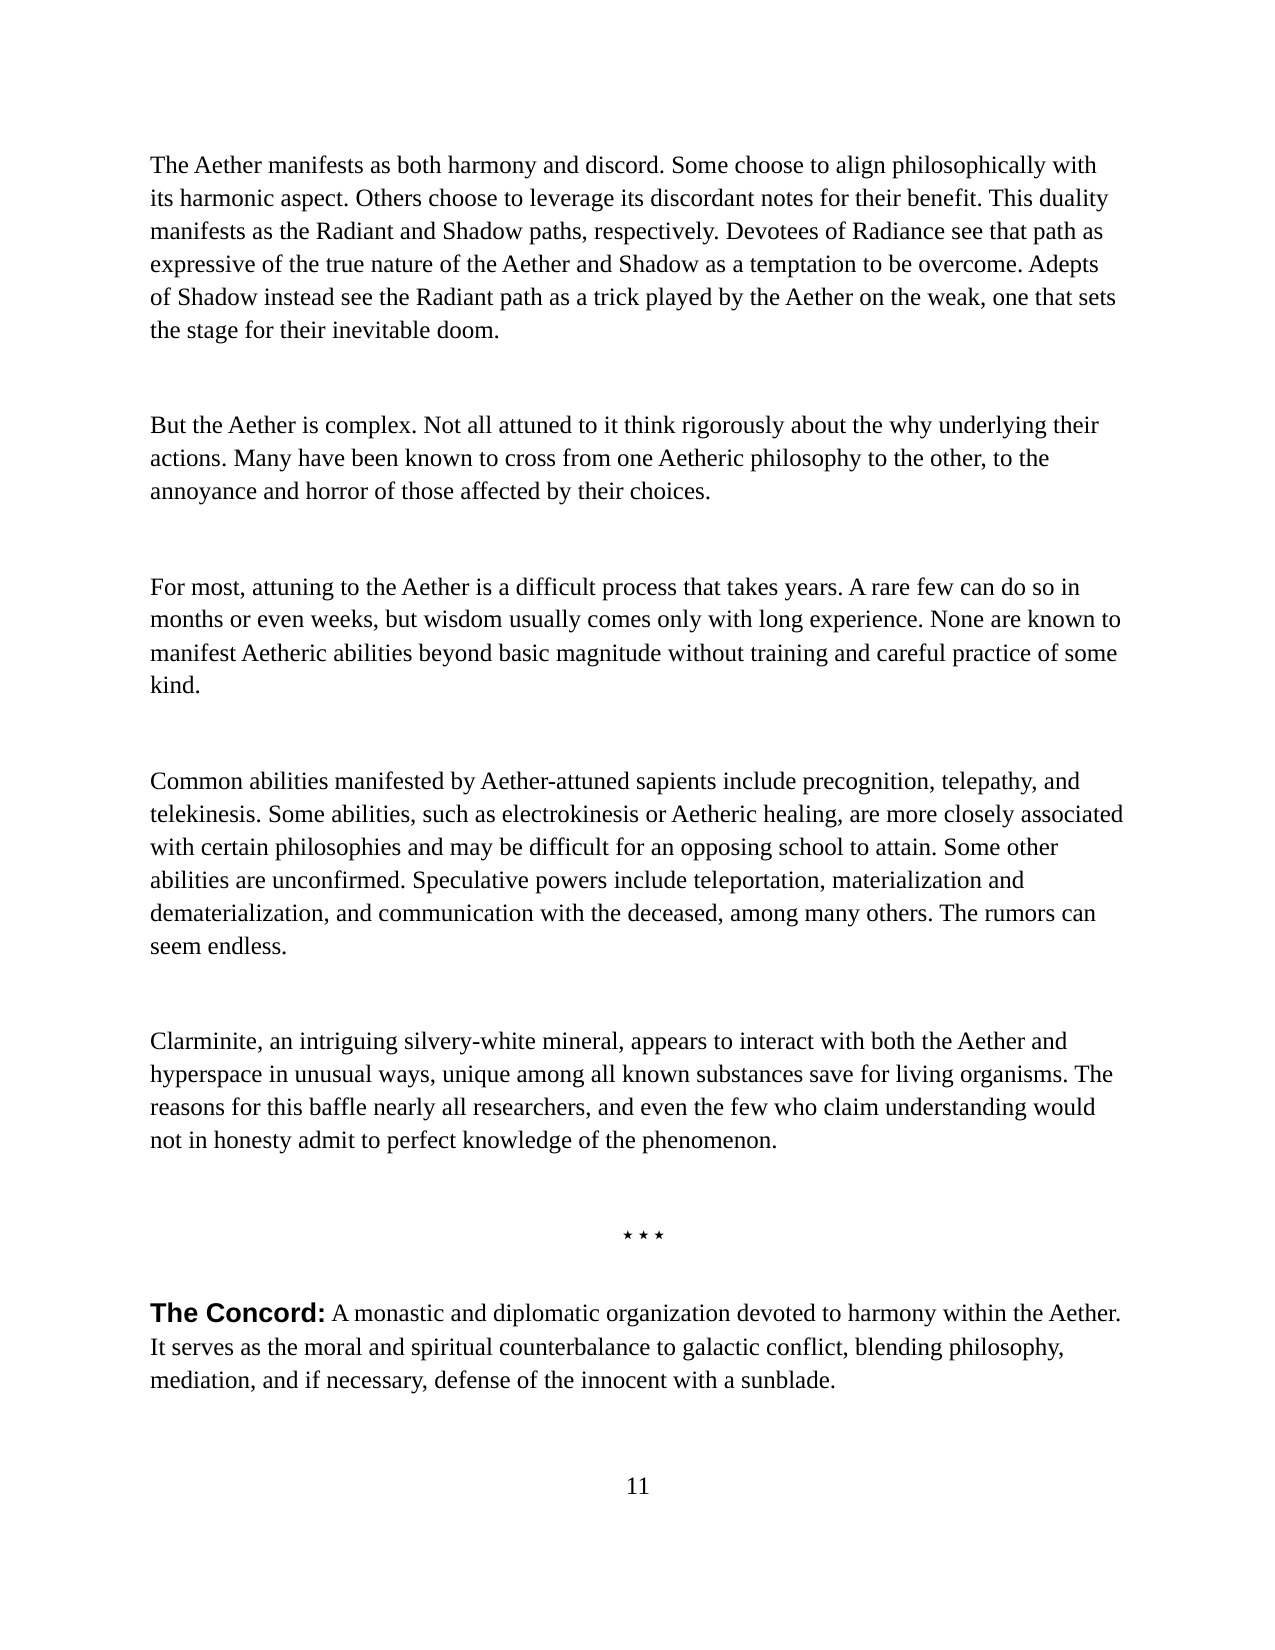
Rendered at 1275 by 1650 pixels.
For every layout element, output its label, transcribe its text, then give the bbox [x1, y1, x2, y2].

text ⋆⋆⋆ [162, 1220, 1125, 1249]
text The Aether manifests as both harmony and discord. Some choose to align philosophically with its harmonic aspect. Others choose to leverage its discordant notes for their benefit. This duality manifests as the Radiant and Shadow paths, respectively. Devotees of Radiance see that path as expressive of the true nature of the Aether and Shadow as a temptation to be overcome. Adepts of Shadow instead see the Radiant path as a trick played by the Aether on the weak, one that sets the stage for their inevitable doom. [150, 150, 1125, 344]
text Common abilities manifested by Aether-attuned sapients include precognition, telepathy, and telekinesis. Some abilities, such as electrokinesis or Aetheric healing, are more closely associated with certain philosophies and may be difficult for an opposing school to attain. Some other abilities are unconfirmed. Speculative powers include teleportation, materialization and dematerialization, and communication with the deceased, among many others. The rumors can seem endless. [150, 766, 1125, 960]
text But the Aether is complex. Not all attuned to it think rigorously about the why underlying their actions. Many have been known to cross from one Aetheric philosophy to the other, to the annoyance and horror of those affected by their choices. [150, 410, 1125, 505]
subtitle The Concord: [150, 1297, 326, 1328]
text A monastic and diplomatic organization devoted to harmony within the Aether. It serves as the moral and spiritual counterbalance to galactic conflict, blending philosophy, mediation, and if necessary, defense of the innocent with a sunblade. [150, 1297, 1125, 1394]
text For most, attuning to the Aether is a difficult process that takes years. A rare few can do so in months or even weeks, but wisdom usually comes only with long experience. None are known to manifest Aetheric abilities beyond basic magnitude without training and careful practice of some kind. [150, 572, 1125, 699]
text Clarminite, an intriguing silvery-white mineral, appears to interact with both the Aether and hyperspace in unusual ways, unique among all known substances save for living organisms. The reasons for this baffle nearly all researchers, and even the few who claim understanding would not in honesty admit to perfect knowledge of the phenomenon. [150, 1026, 1125, 1154]
